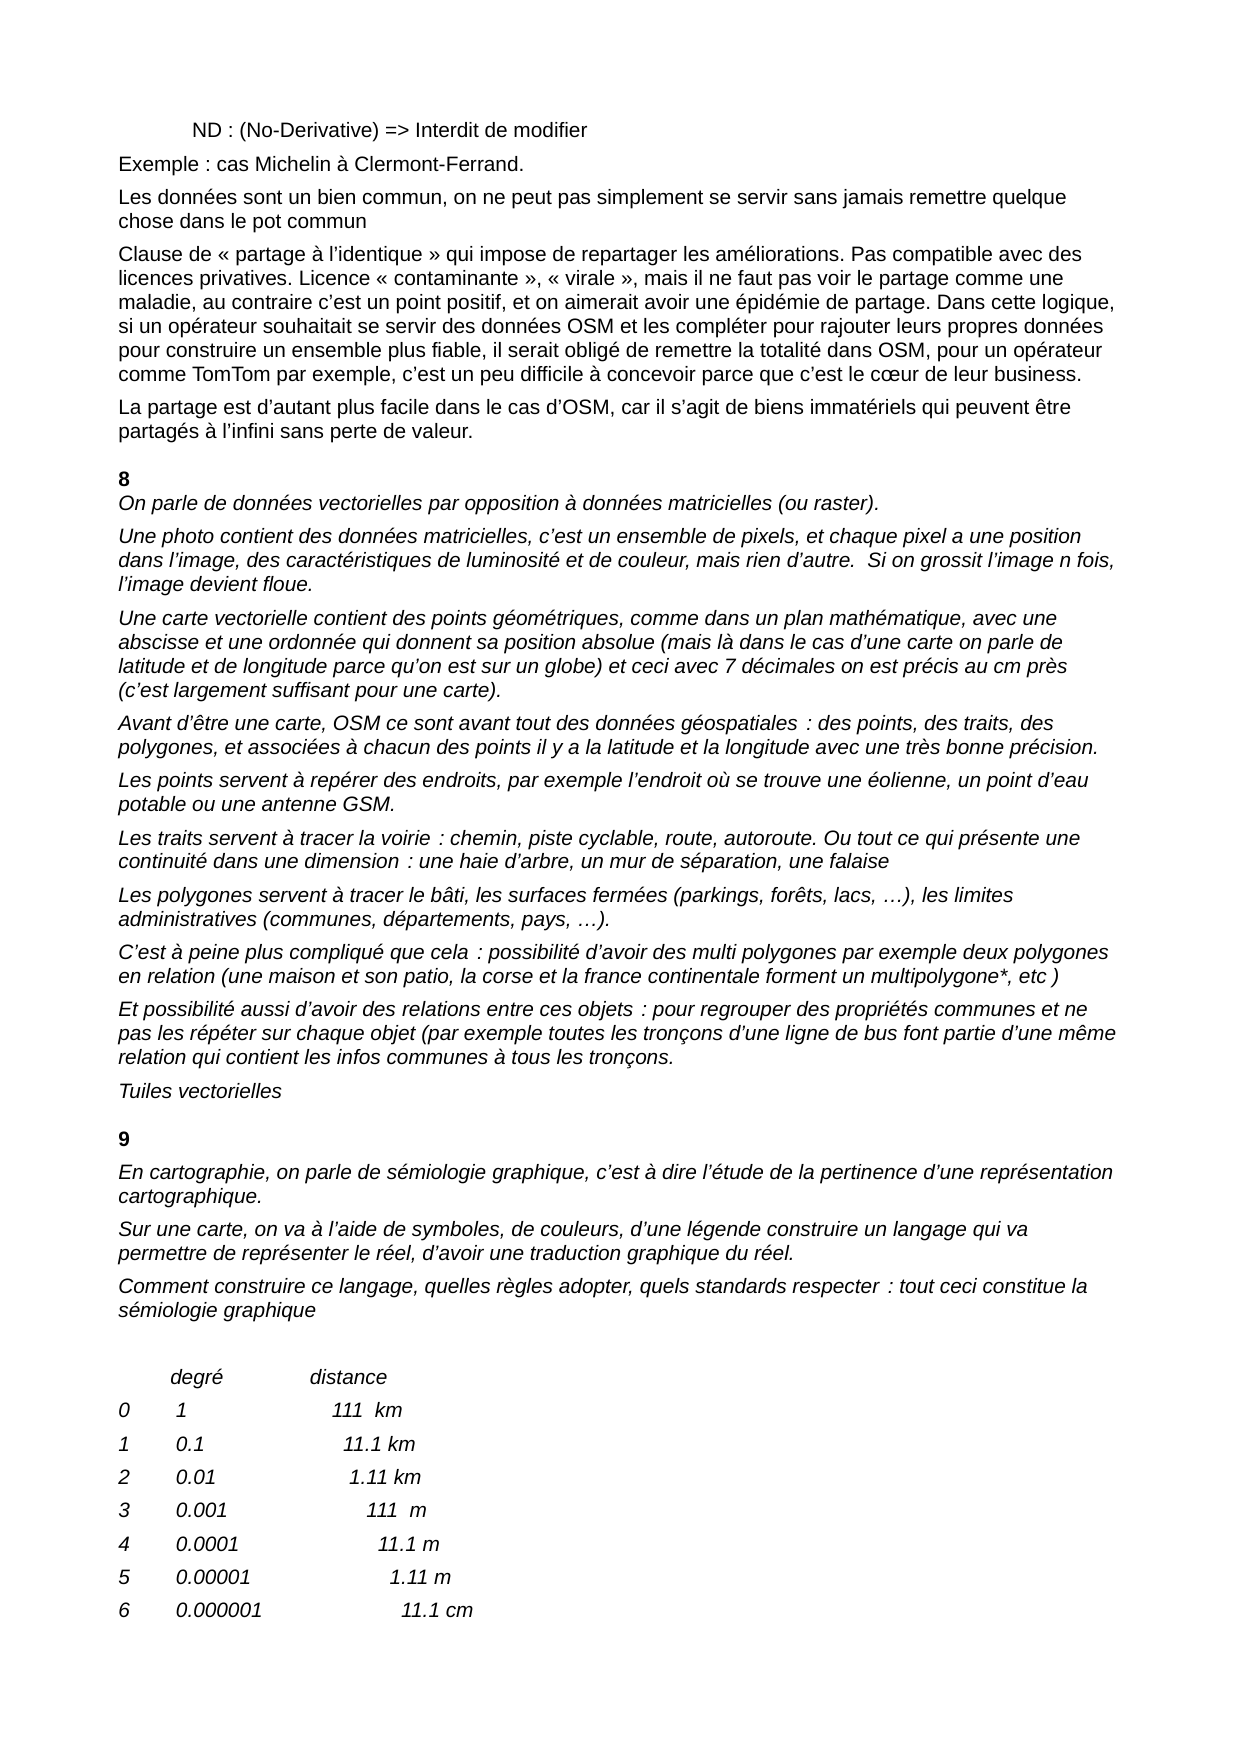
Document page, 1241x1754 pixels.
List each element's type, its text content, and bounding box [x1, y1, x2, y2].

text Les polygones servent à tracer le bâti, les surfaces fermées (parkings, forêts, lacs, …), les limites administratives (communes, départements, pays, …). [118, 883, 1122, 931]
text Une carte vectorielle contient des points géométriques, comme dans un plan mathématique, avec une abscisse et une ordonnée qui donnent sa position absolue (mais là dans le cas d’une carte on parle de latitude et de longitude parce qu’on est sur un globe) et ceci avec 7 décimales on est précis au cm près (c’est largement suffisant pour une carte). [118, 606, 1122, 701]
text On parle de données vectorielles par opposition à données matricielles (ou raster). [118, 491, 1122, 515]
text 8 [118, 467, 1122, 491]
text Les points servent à repérer des endroits, par exemple l’endroit où se trouve une éolienne, un point d’eau potable ou une antenne GSM. [118, 768, 1122, 816]
text Sur une carte, on va à l’aide de symboles, de couleurs, d’une légende construire un langage qui va permettre de représenter le réel, d’avoir une traduction graphique du réel. [118, 1217, 1122, 1265]
text 2 0.01 1.11 km [118, 1465, 1122, 1489]
text Une photo contient des données matricielles, c’est un ensemble de pixels, et chaque pixel a une position dans l’image, des caractéristiques de luminosité et de couleur, mais rien d’autre. Si on grossit l’image n fois, l’image devient floue. [118, 524, 1122, 596]
text Tuiles vectorielles [118, 1078, 1122, 1102]
text 0 1 111 km [118, 1398, 1122, 1422]
text 3 0.001 111 m [118, 1498, 1122, 1522]
text degré distance [118, 1365, 1122, 1389]
text La partage est d’autant plus facile dans le cas d’OSM, car il s’agit de biens immatériels qui peuvent être partagés à l’infini sans perte de valeur. [118, 395, 1122, 443]
text C’est à peine plus compliqué que cela : possibilité d’avoir des multi polygones par exemple deux polygones en relation (une maison et son patio, la corse et la france continentale forment un multipolygone*, etc ) [118, 940, 1122, 988]
text 4 0.0001 11.1 m [118, 1532, 1122, 1556]
text 5 0.00001 1.11 m [118, 1565, 1122, 1589]
text Les traits servent à tracer la voirie : chemin, piste cyclable, route, autoroute. Ou tout ce qui présente une continuité dans une dimension : une haie d’arbre, un mur de séparation, une falaise [118, 825, 1122, 873]
text ND : (No-Derivative) => Interdit de modifier [118, 118, 1122, 142]
text 6 0.000001 11.1 cm [118, 1598, 1122, 1622]
text Clause de « partage à l’identique » qui impose de repartager les améliorations. Pas compatible avec des licences privatives. Licence « contaminante », « virale », mais il ne faut pas voir le partage comme une maladie, au contraire c’est un point positif, et on aimerait avoir une épidémie de partage. Dans cette logique, si un opérateur souhaitait se servir des données OSM et les compléter pour rajouter leurs propres données pour construire un ensemble plus fiable, il serait obligé de remettre la totalité dans OSM, pour un opérateur comme TomTom par exemple, c’est un peu difficile à concevoir parce que c’est le cœur de leur business. [118, 242, 1122, 386]
text 9 [118, 1126, 1122, 1150]
text En cartographie, on parle de sémiologie graphique, c’est à dire l’étude de la pertinence d’une représentation cartographique. [118, 1160, 1122, 1208]
text Exemple : cas Michelin à Clermont-Ferrand. [118, 151, 1122, 175]
text Comment construire ce langage, quelles règles adopter, quels standards respecter : tout ceci constitue la sémiologie graphique [118, 1274, 1122, 1322]
text 1 0.1 11.1 km [118, 1432, 1122, 1456]
text Et possibilité aussi d’avoir des relations entre ces objets : pour regrouper des propriétés communes et ne pas les répéter sur chaque objet (par exemple toutes les tronçons d’une ligne de bus font partie d’une même relation qui contient les infos communes à tous les tronçons. [118, 997, 1122, 1069]
text Avant d’être une carte, OSM ce sont avant tout des données géospatiales : des points, des traits, des polygones, et associées à chacun des points il y a la latitude et la longitude avec une très bonne précision. [118, 711, 1122, 759]
text Les données sont un bien commun, on ne peut pas simplement se servir sans jamais remettre quelque chose dans le pot commun [118, 185, 1122, 233]
